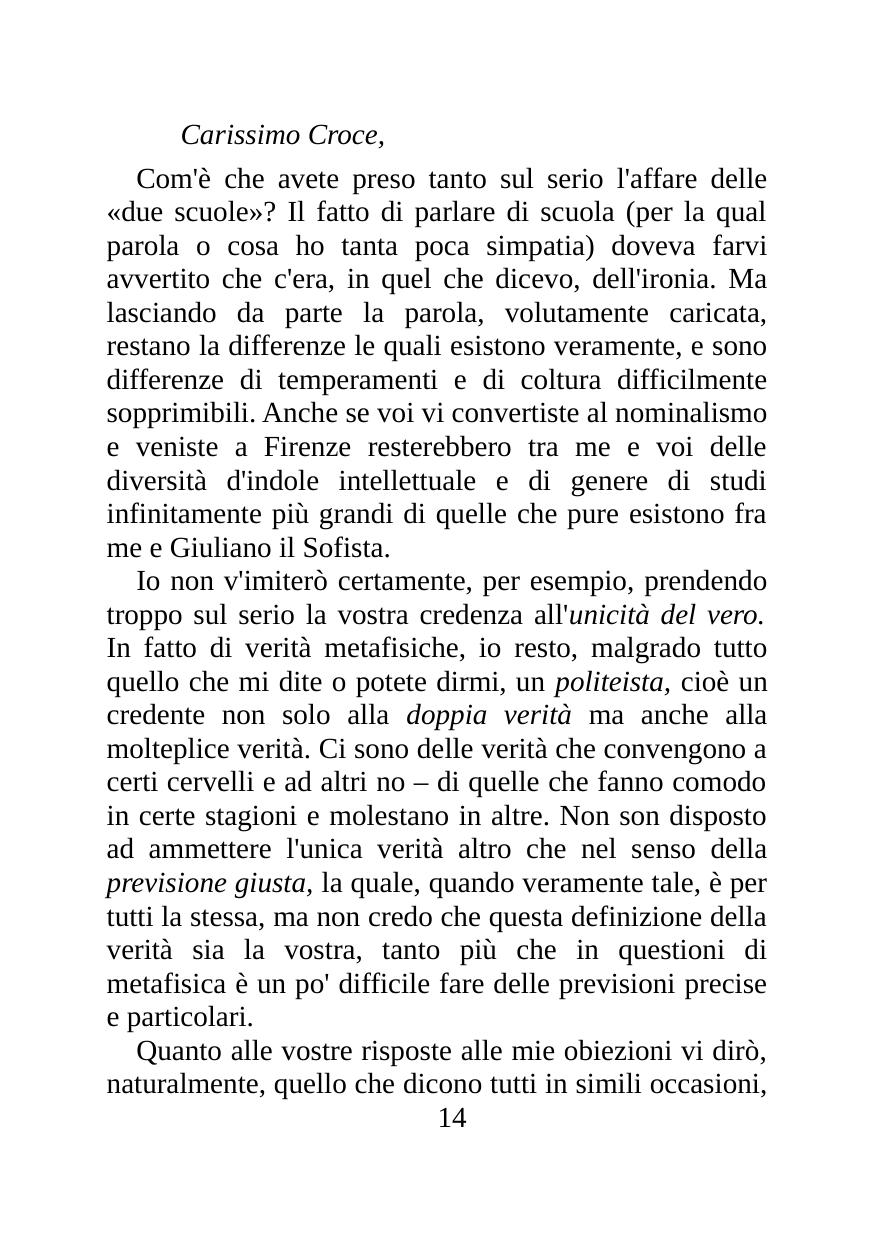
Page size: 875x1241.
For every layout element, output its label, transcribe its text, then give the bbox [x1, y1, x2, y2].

text Com'è che avete preso tanto sul serio l'affare delle «due scuole»? Il fatto di parlare di scuola (per la qual parola o cosa ho tanta poca simpatia) doveva farvi avvertito che c'era, in quel che dicevo, dell'ironia. Ma lasciando da parte la parola, volutamente caricata, restano la differenze le quali esistono veramente, e sono differenze di temperamenti e di coltura difficilmente sopprimibili. Anche se voi vi convertiste al nominalismo e veniste a Firenze resterebbero tra me e voi delle diversità d'indole intellettuale e di genere di studi infinitamente più grandi di quelle che pure esistono fra me e Giuliano il Sofista. [106, 161, 768, 563]
text Carissimo Croce, [151, 117, 768, 150]
text Quanto alle vostre risposte alle mie obiezioni vi dirò, naturalmente, quello che dicono tutti in simili occasioni, [106, 1033, 768, 1100]
text Io non v'imiterò certamente, per esempio, prendendo troppo sul serio la vostra credenza all'unicità del vero. In fatto di verità metafisiche, io resto, malgrado tutto quello che mi dite o potete dirmi, un politeista, cioè un credente non solo alla doppia verità ma anche alla molteplice verità. Ci sono delle verità che convengono a certi cervelli e ad altri no ‒ di quelle che fanno comodo in certe stagioni e molestano in altre. Non son disposto ad ammettere l'unica verità altro che nel senso della previsione giusta, la quale, quando veramente tale, è per tutti la stessa, ma non credo che questa definizione della verità sia la vostra, tanto più che in questioni di metafisica è un po' difficile fare delle previsioni precise e particolari. [106, 563, 768, 1033]
